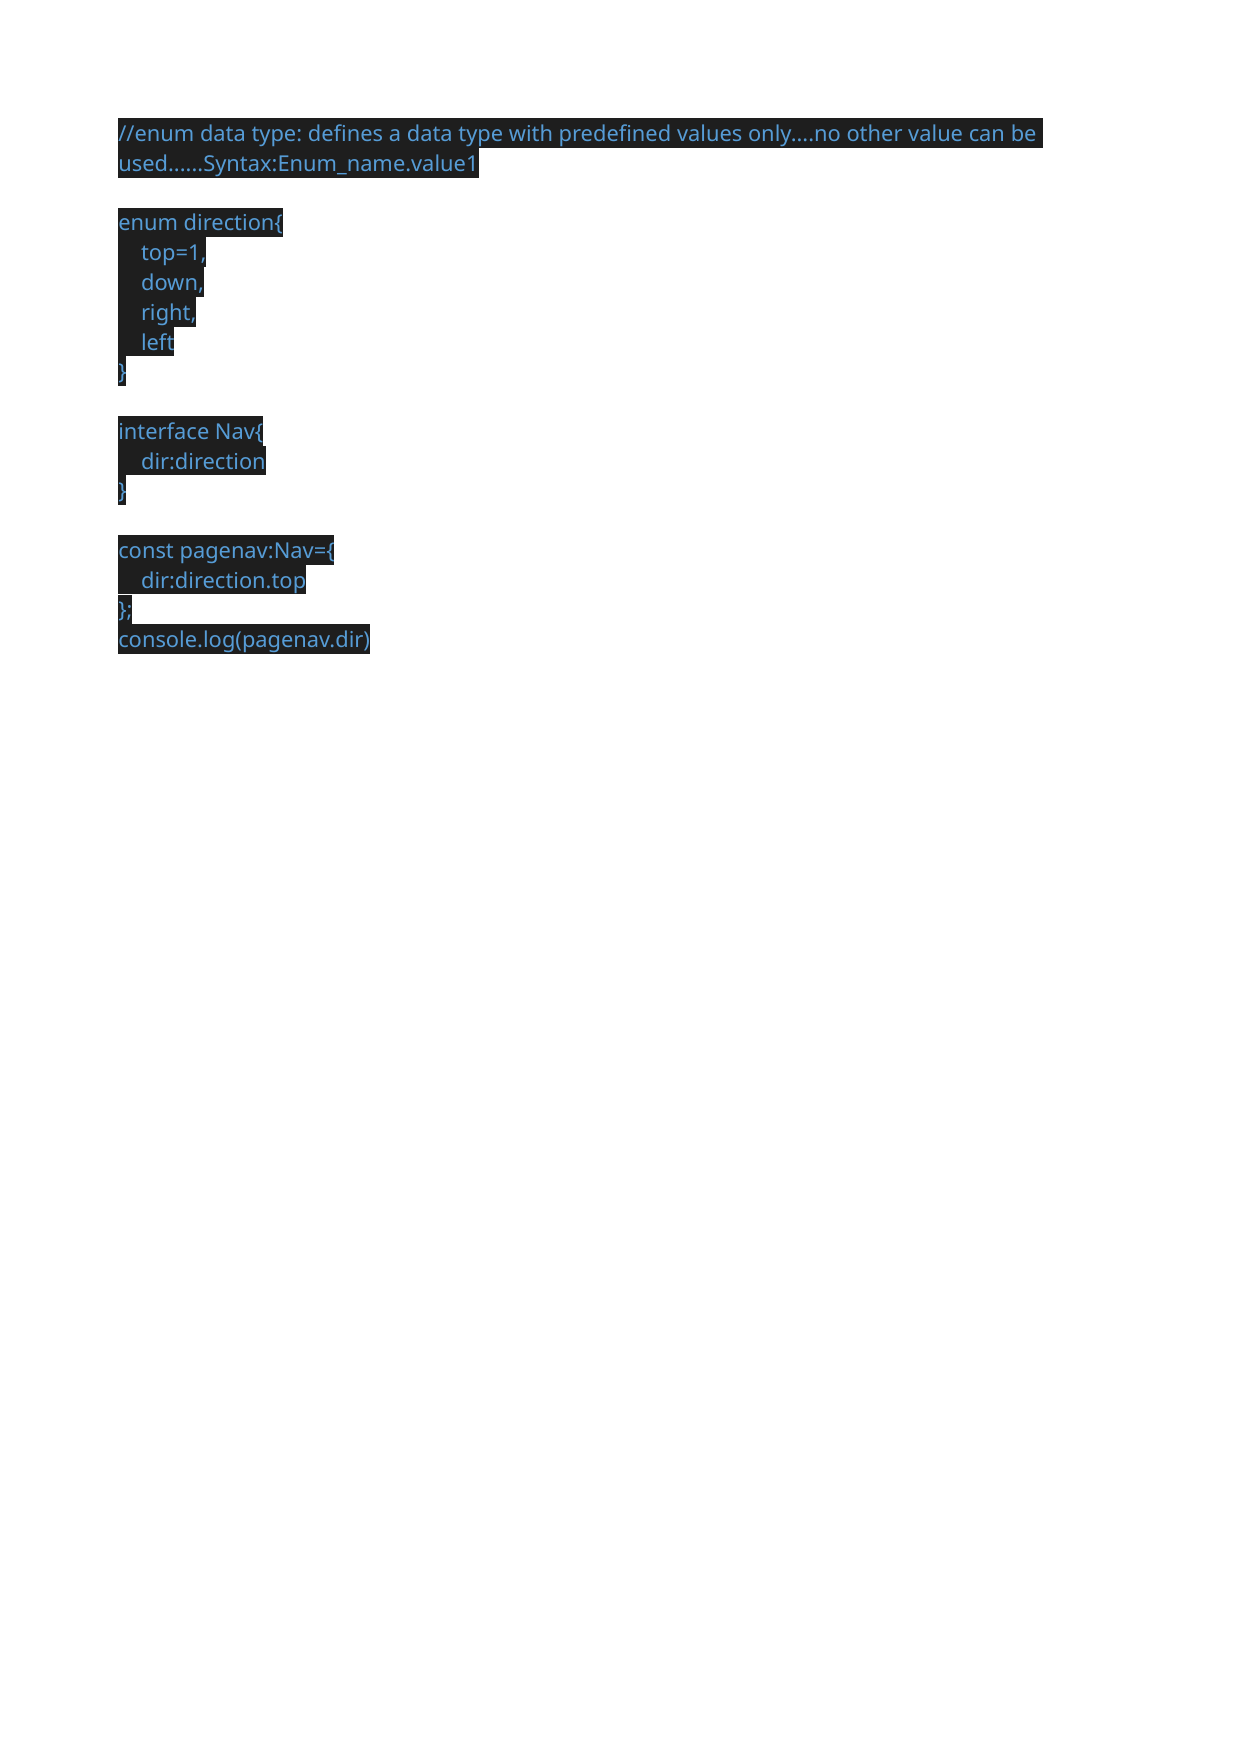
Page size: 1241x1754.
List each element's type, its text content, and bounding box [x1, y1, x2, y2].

text right, [118, 297, 1122, 327]
text enum direction{ [118, 207, 1122, 237]
text //enum data type: defines a data type with predefined values only....no other value can be used......Syntax:Enum_name.value1 [118, 118, 1122, 178]
text dir:direction [118, 446, 1122, 475]
text console.log(pagenav.dir) [118, 624, 1122, 654]
text } [118, 356, 1122, 386]
text dir:direction.top [118, 565, 1122, 594]
text }; [118, 594, 1122, 624]
text interface Nav{ [118, 416, 1122, 446]
text const pagenav:Nav={ [118, 535, 1122, 565]
text } [118, 475, 1122, 505]
text top=1, [118, 237, 1122, 267]
text down, [118, 267, 1122, 297]
text left [118, 327, 1122, 356]
